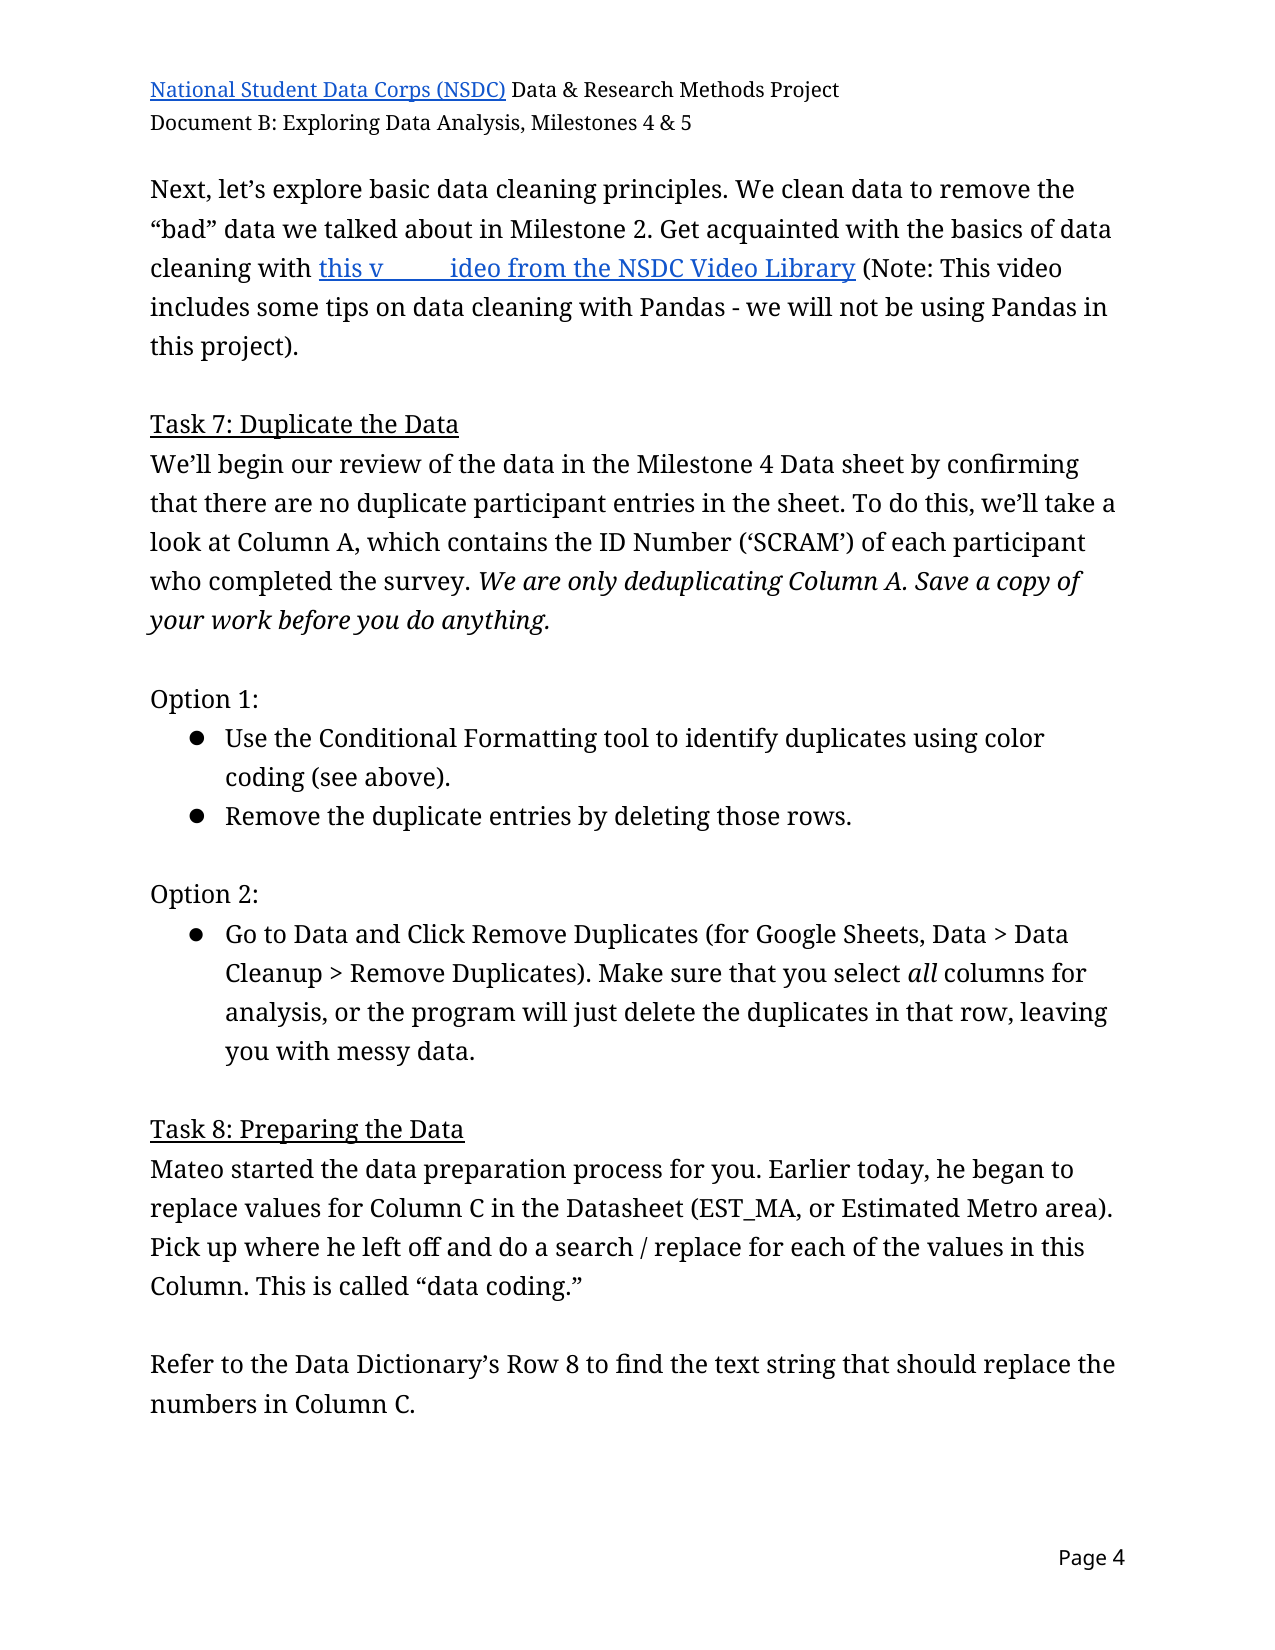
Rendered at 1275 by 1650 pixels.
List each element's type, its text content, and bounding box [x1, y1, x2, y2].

list Remove the duplicate entries by deleting those rows. [187, 799, 1125, 833]
text Next, let’s explore basic data cleaning principles. We clean data to remove the “bad” data we talked about in Milestone 2. Get acquainted with the basics of data cleaning with this v ideo from the NSDC Video Library (Note: This video includes some tips on data cleaning with Pandas - we will not be using Pandas in this project). [150, 172, 1125, 363]
text Task 7: Duplicate the Data [150, 407, 1125, 441]
list Go to Data and Click Remove Duplicates (for Google Sheets, Data > Data Cleanup > Remove Duplicates). Make sure that you select all columns for analysis, or the program will just delete the duplicates in that row, leaving you with messy data. [187, 916, 1125, 1068]
text Mateo started the data preparation process for you. Earlier today, he began to replace values for Column C in the Datasheet (EST_MA, or Estimated Metro area). Pick up where he left off and do a search / replace for each of the values in this Column. This is called “data coding.” [150, 1151, 1125, 1303]
text Refer to the Data Dictionary’s Row 8 to find the text string that should replace the numbers in Column C. [150, 1347, 1125, 1420]
text Option 1: [150, 681, 1125, 715]
text Task 8: Preparing the Data [150, 1112, 1125, 1146]
text Option 2: [150, 877, 1125, 911]
text We’ll begin our review of the data in the Milestone 4 Data sheet by confirming that there are no duplicate participant entries in the sheet. To do this, we’ll take a look at Column A, which contains the ID Number (‘SCRAM’) of each participant who completed the survey. We are only deduplicating Column A. Save a copy of your work before you do anything. [150, 446, 1125, 637]
list Use the Conditional Formatting tool to identify duplicates using color coding (see above). [187, 721, 1125, 794]
